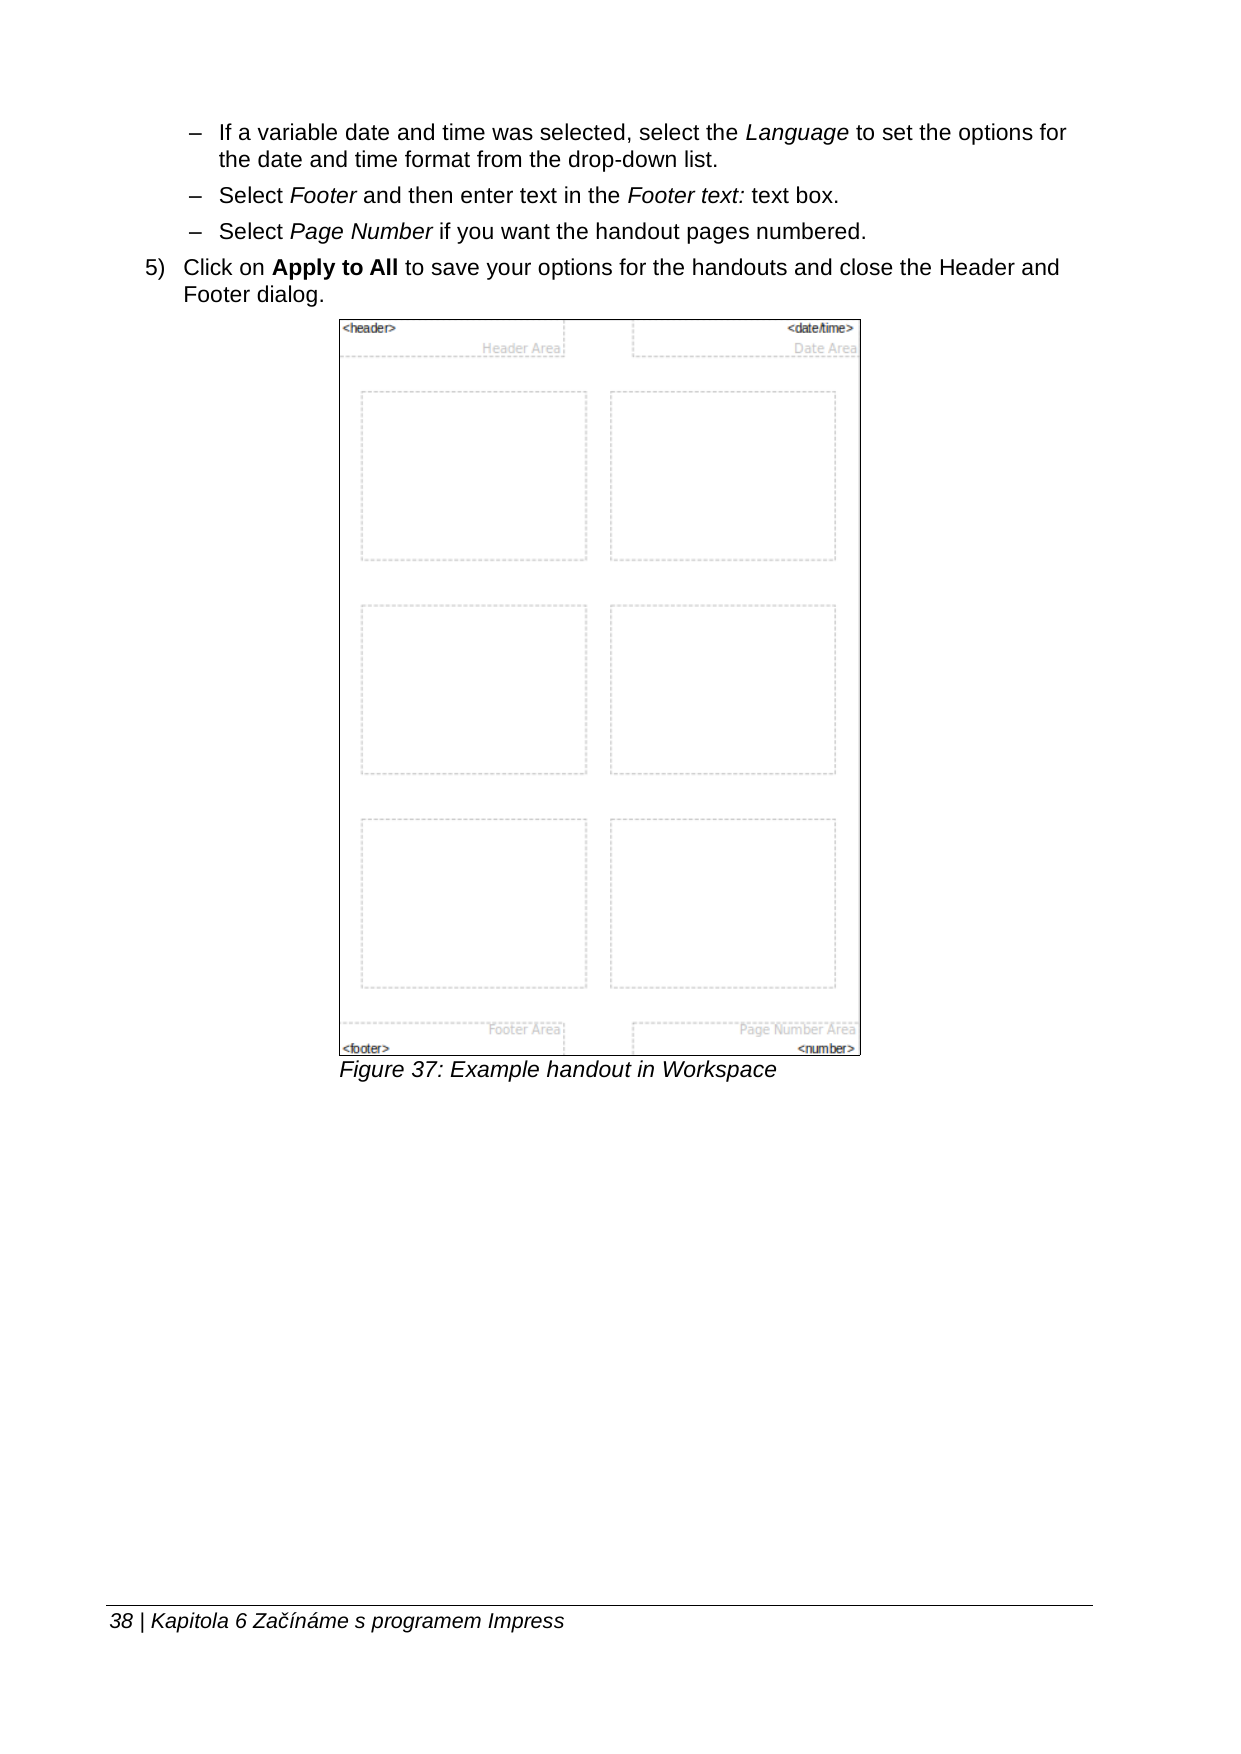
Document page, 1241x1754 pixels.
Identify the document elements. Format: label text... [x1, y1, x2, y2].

list If a variable date and time was selected, select the Language to set the options for the date and time format from the drop-down list. [189, 118, 1093, 172]
list Select Page Number if you want the handout pages numbered. [189, 217, 1093, 244]
list Select Footer and then enter text in the Footer text: text box. [189, 181, 1093, 208]
list Click on Apply to All to save your options for the handouts and close the Header and Footer dialog. [165, 253, 1093, 307]
picture [340, 320, 860, 1055]
text Figure 37: Example handout in Workspace [339, 1056, 860, 1082]
